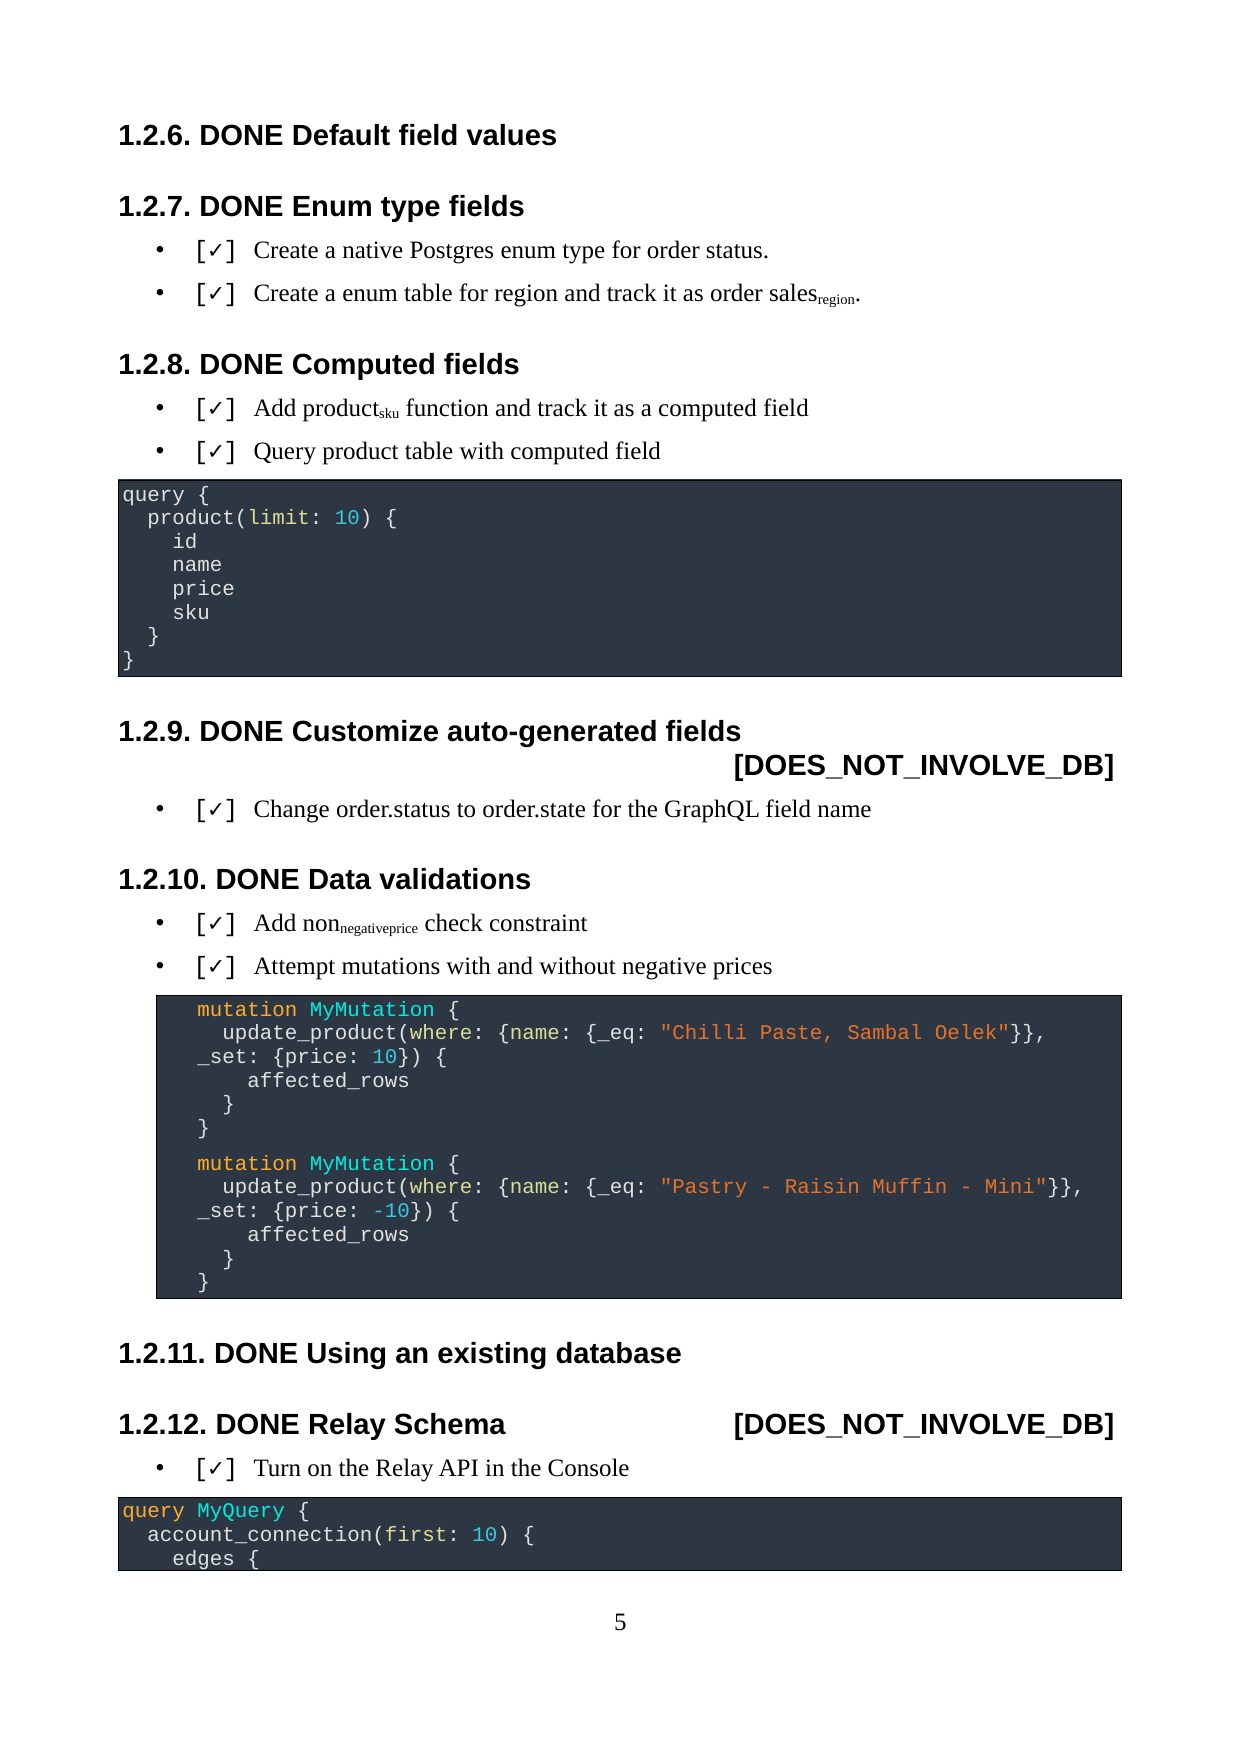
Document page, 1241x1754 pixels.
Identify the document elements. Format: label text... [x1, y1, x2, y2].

list } [157, 1243, 1121, 1267]
subtitle DONE Using an existing database [118, 1336, 1122, 1370]
text } [119, 621, 1121, 645]
subtitle DONE Enum type fields [118, 189, 1122, 223]
list mutation MyMutation { [157, 1149, 1121, 1173]
text query { [119, 481, 1121, 503]
list [✓] Query product table with computed field [156, 436, 1122, 467]
list [✓] Add productsku function and track it as a computed field [156, 393, 1122, 424]
list } [157, 1267, 1121, 1298]
list [✓] Create a enum table for region and track it as order salesregion. [156, 278, 1122, 309]
text price [119, 574, 1121, 598]
list [✓] Change order.status to order.state for the GraphQL field name [156, 794, 1122, 824]
subtitle DONE Data validations [118, 862, 1122, 896]
text name [119, 551, 1121, 574]
text sku [119, 598, 1121, 621]
text query MyQuery { [119, 1498, 1121, 1520]
text account_connection(first: 10) { [119, 1520, 1121, 1544]
list affected_rows [157, 1220, 1121, 1243]
list [✓] Attempt mutations with and without negative prices [156, 951, 1122, 982]
subtitle DONE Relay Schema [DOES_NOT_INVOLVE_DB] [118, 1407, 1122, 1441]
text edges { [119, 1544, 1121, 1570]
text id [119, 527, 1121, 551]
list } [157, 1113, 1121, 1141]
list update_product(where: {name: {_eq: "Chilli Paste, Sambal Oelek"}}, _set: {price: 10}) { [157, 1018, 1121, 1066]
subtitle DONE Computed fields [118, 347, 1122, 380]
list update_product(where: {name: {_eq: "Pastry - Raisin Muffin - Mini"}}, _set: {price: -10}) { [157, 1173, 1121, 1220]
subtitle DONE Customize auto-generated fields [DOES_NOT_INVOLVE_DB] [118, 714, 1122, 781]
list [✓] Create a native Postgres enum type for order status. [156, 235, 1122, 266]
list [✓] Add nonnegativeprice check constraint [156, 908, 1122, 939]
list [✓] Turn on the Relay API in the Console [156, 1453, 1122, 1484]
list } [157, 1089, 1121, 1113]
text } [119, 645, 1121, 676]
list mutation MyMutation { [157, 996, 1121, 1018]
list affected_rows [157, 1066, 1121, 1089]
subtitle DONE Default field values [118, 118, 1122, 152]
text product(limit: 10) { [119, 503, 1121, 527]
